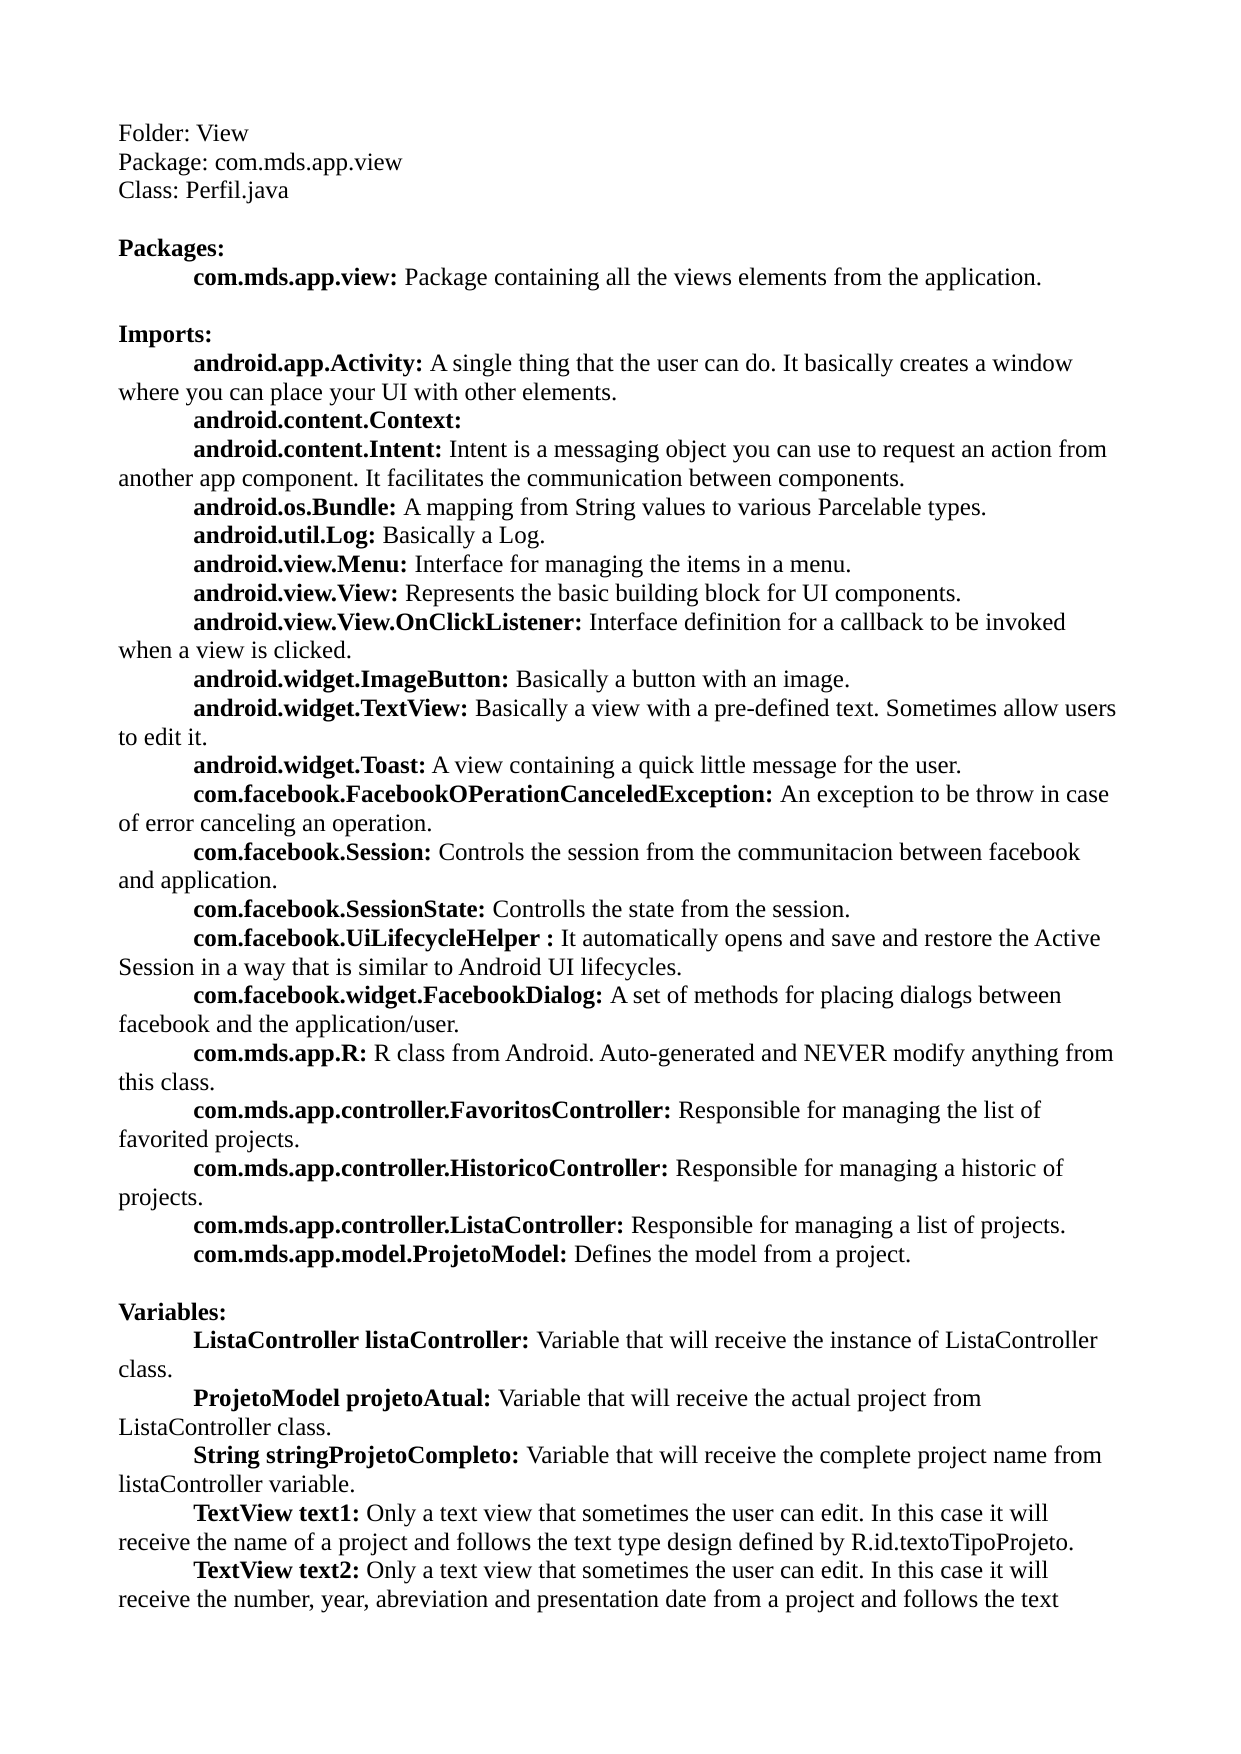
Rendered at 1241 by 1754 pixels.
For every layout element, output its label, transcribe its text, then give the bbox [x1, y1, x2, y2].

text Imports: [118, 319, 1122, 348]
text android.widget.TextView: Basically a view with a pre-defined text. Sometimes allow users to edit it. [118, 693, 1122, 751]
text com.mds.app.controller.ListaController: Responsible for managing a list of projects. [118, 1211, 1122, 1239]
text com.facebook.widget.FacebookDialog: A set of methods for placing dialogs between facebook and the application/user. [118, 981, 1122, 1038]
text com.mds.app.controller.HistoricoController: Responsible for managing a historic of projects. [118, 1153, 1122, 1211]
text android.view.View.OnClickListener: Interface definition for a callback to be invoked when a view is clicked. [118, 607, 1122, 664]
text TextView text2: Only a text view that sometimes the user can edit. In this case it will receive the number, year, abreviation and presentation date from a project and follows the text [118, 1556, 1122, 1613]
text com.mds.app.controller.FavoritosController: Responsible for managing the list of favorited projects. [118, 1096, 1122, 1153]
text android.view.View: Represents the basic building block for UI components. [118, 578, 1122, 607]
text com.facebook.Session: Controls the session from the communitacion between facebook and application. [118, 837, 1122, 894]
text ListaController listaController: Variable that will receive the instance of ListaController class. [118, 1326, 1122, 1383]
text Class: Perfil.java [118, 176, 1122, 204]
text Package: com.mds.app.view [118, 147, 1122, 176]
text com.mds.app.view: Package containing all the views elements from the application. [118, 262, 1122, 291]
text ProjetoModel projetoAtual: Variable that will receive the actual project from ListaController class. [118, 1383, 1122, 1441]
text com.facebook.UiLifecycleHelper : It automatically opens and save and restore the Active Session in a way that is similar to Android UI lifecycles. [118, 923, 1122, 981]
text com.facebook.FacebookOPerationCanceledException: An exception to be throw in case of error canceling an operation. [118, 779, 1122, 837]
text com.mds.app.model.ProjetoModel: Defines the model from a project. [118, 1239, 1122, 1268]
text android.app.Activity: A single thing that the user can do. It basically creates a window where you can place your UI with other elements. [118, 348, 1122, 406]
text Folder: View [118, 118, 1122, 147]
text String stringProjetoCompleto: Variable that will receive the complete project name from listaController variable. [118, 1441, 1122, 1498]
text TextView text1: Only a text view that sometimes the user can edit. In this case it will receive the name of a project and follows the text type design defined by R.id.textoTipoProjeto. [118, 1498, 1122, 1556]
text Packages: [118, 233, 1122, 262]
text android.view.Menu: Interface for managing the items in a menu. [118, 549, 1122, 578]
text android.widget.Toast: A view containing a quick little message for the user. [118, 751, 1122, 779]
text android.widget.ImageButton: Basically a button with an image. [118, 664, 1122, 693]
text com.mds.app.R: R class from Android. Auto-generated and NEVER modify anything from this class. [118, 1038, 1122, 1096]
text com.facebook.SessionState: Controlls the state from the session. [118, 894, 1122, 923]
text Variables: [118, 1297, 1122, 1326]
text android.content.Context: [118, 406, 1122, 434]
text android.os.Bundle: A mapping from String values to various Parcelable types. [118, 492, 1122, 521]
text android.content.Intent: Intent is a messaging object you can use to request an action from another app component. It facilitates the communication between components. [118, 434, 1122, 492]
text android.util.Log: Basically a Log. [118, 521, 1122, 549]
